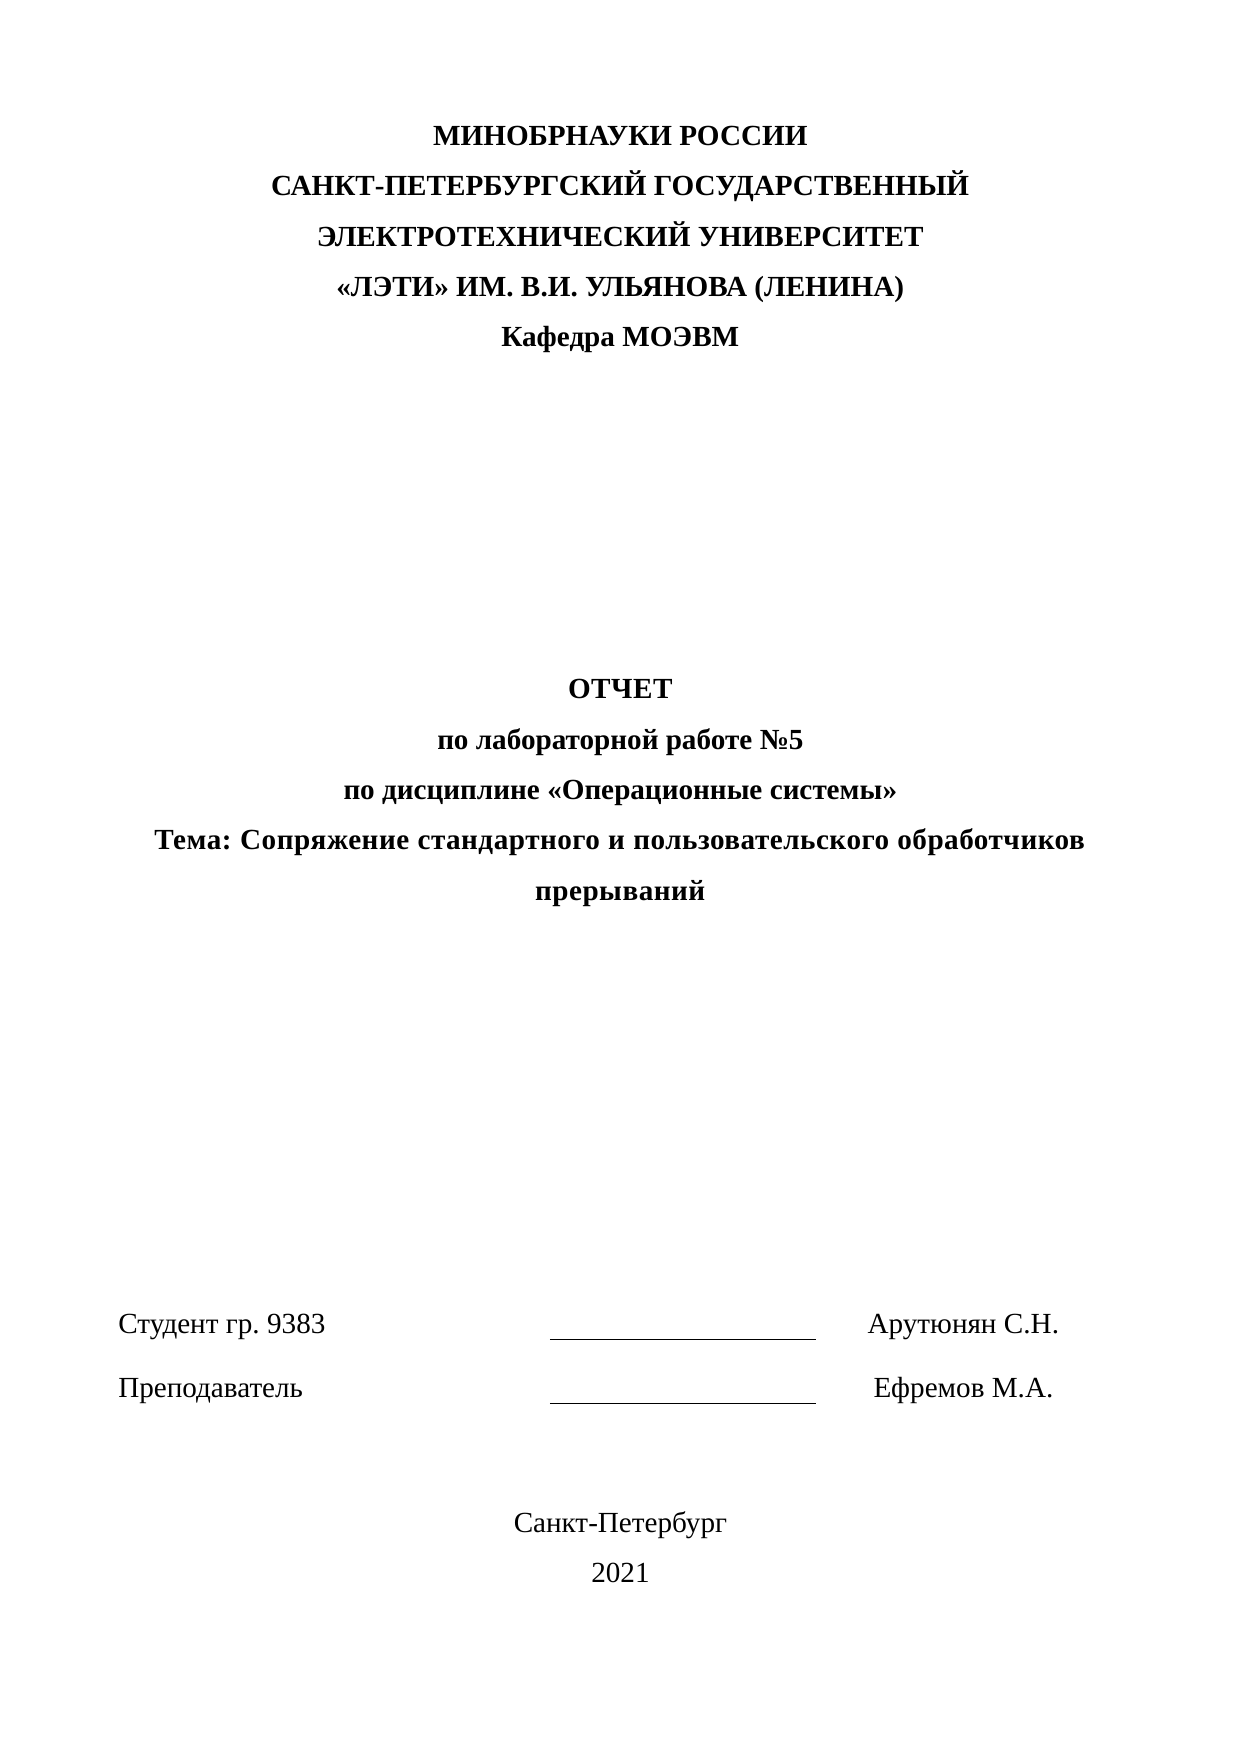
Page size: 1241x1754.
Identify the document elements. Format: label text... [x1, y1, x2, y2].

table_cell Ефремов М.А. [816, 1339, 1111, 1403]
text отчет [118, 672, 1122, 705]
table_cell Преподаватель [107, 1339, 550, 1403]
text 2021 [118, 1555, 1122, 1589]
table_cell [550, 1340, 816, 1403]
table_header Студент гр. 9383 [107, 1275, 550, 1339]
text Кафедра МОЭВМ [118, 319, 1122, 353]
text МИНОБРНАУКИ РОССИИ [118, 118, 1122, 152]
text электротехнический университет [118, 219, 1122, 252]
text Тема: Сопряжение стандартного и пользовательского обработчиков прерываний [118, 822, 1122, 906]
table_header Арутюнян С.Н. [816, 1275, 1111, 1339]
text по дисциплине «Операционные системы» [118, 772, 1122, 806]
table_header [550, 1275, 816, 1339]
text Санкт-Петербургский государственный [118, 168, 1122, 202]
text «ЛЭТИ» им. В.И. Ульянова (Ленина) [118, 269, 1122, 303]
text по лабораторной работе №5 [118, 722, 1122, 755]
text Санкт-Петербург [118, 1505, 1122, 1538]
